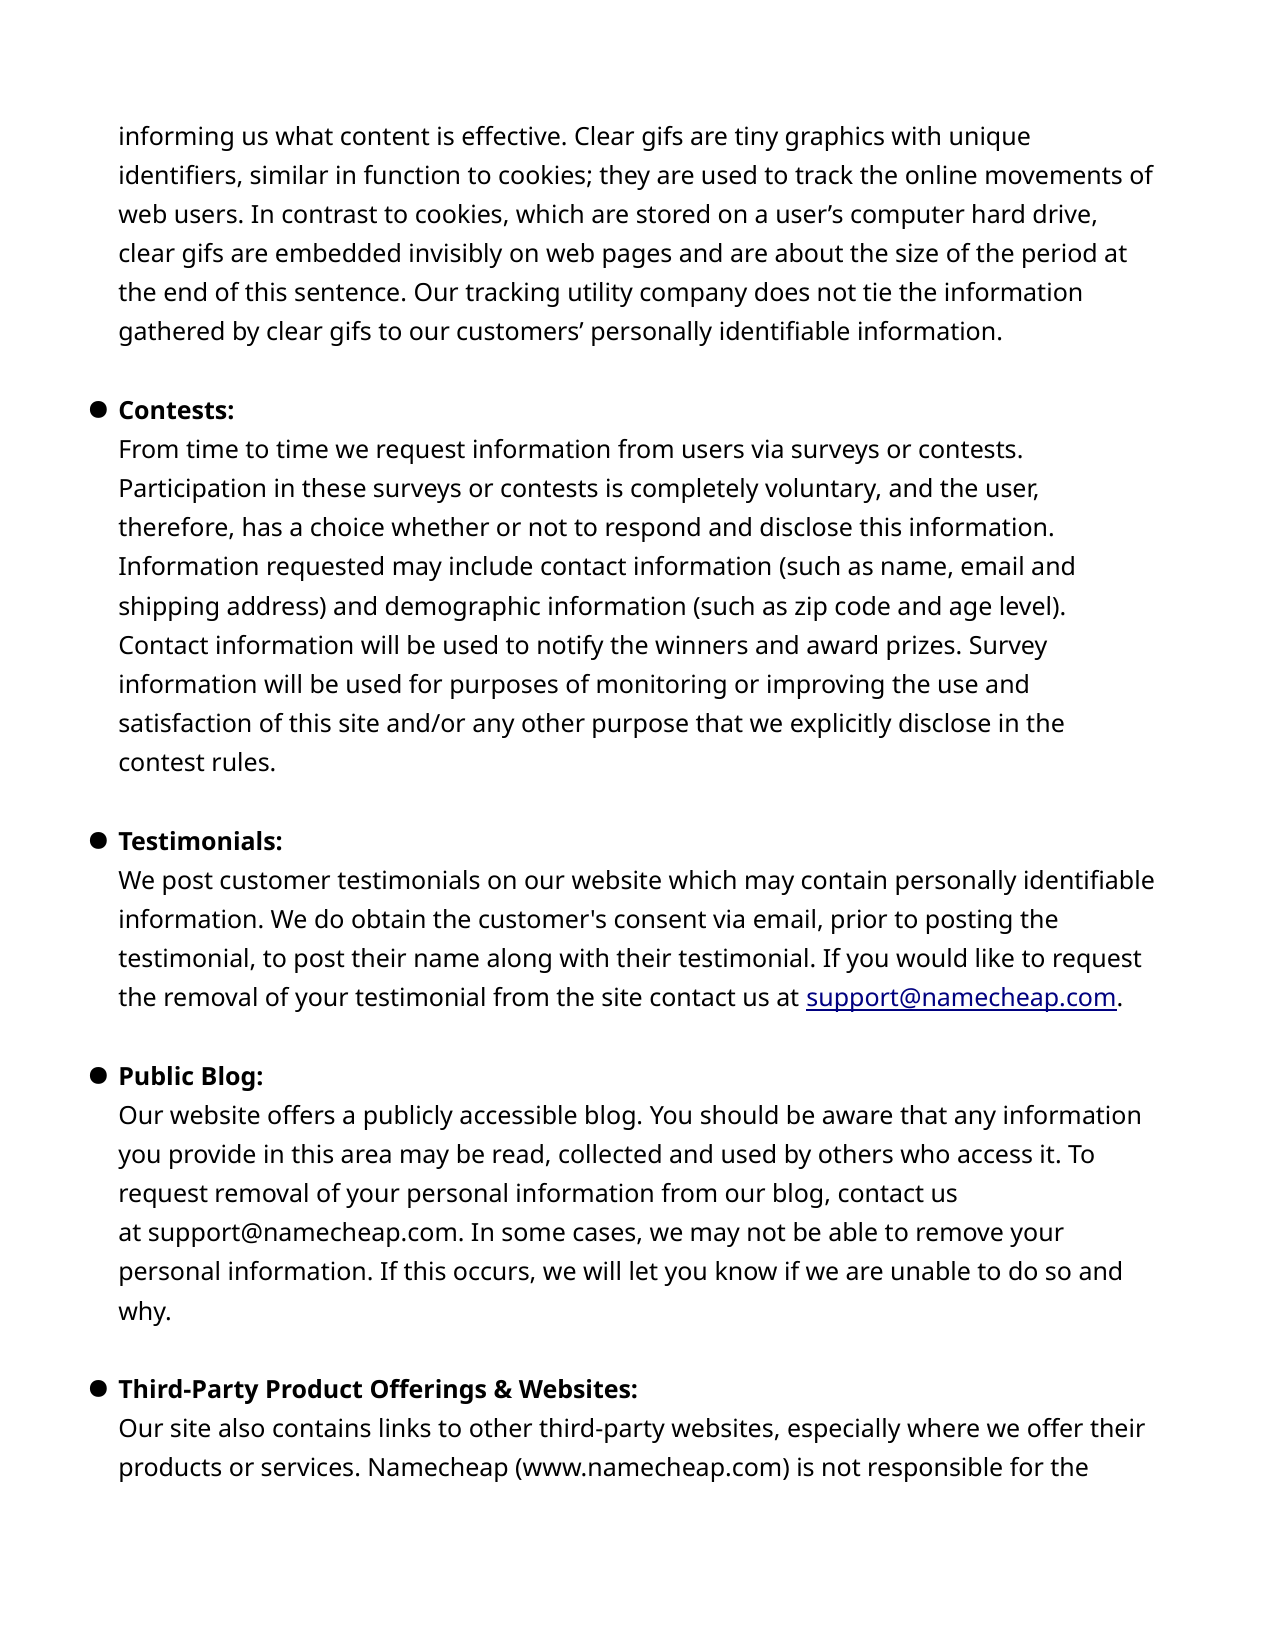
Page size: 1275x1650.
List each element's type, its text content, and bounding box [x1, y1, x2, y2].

list informing us what content is effective. Clear gifs are tiny graphics with unique identifiers, similar in function to cookies; they are used to track the online movements of web users. In contrast to cookies, which are stored on a user’s computer hard drive, clear gifs are embedded invisibly on web pages and are about the size of the period at the end of this sentence. Our tracking utility company does not tie the information gathered by clear gifs to our customers’ personally identifiable information. [118, 118, 1157, 348]
list We post customer testimonials on our website which may contain personally identifiable information. We do obtain the customer's consent via email, prior to posting the testimonial, to post their name along with their testimonial. If you would like to request the removal of your testimonial from the site contact us at support@namecheap.com. [118, 862, 1157, 1014]
list From time to time we request information from users via surveys or contests. Participation in these surveys or contests is completely voluntary, and the user, therefore, has a choice whether or not to respond and disclose this information. Information requested may include contact information (such as name, email and shipping address) and demographic information (such as zip code and age level). Contact information will be used to notify the winners and award prizes. Survey information will be used for purposes of monitoring or improving the use and satisfaction of this site and/or any other purpose that we explicitly disclose in the contest rules. [118, 431, 1157, 779]
list Our site also contains links to other third-party websites, especially where we offer their products or services. Namecheap (www.namecheap.com) is not responsible for the [118, 1411, 1157, 1484]
list Testimonials: [118, 823, 1157, 857]
list Third-Party Product Offerings & Websites: [118, 1371, 1157, 1406]
list Contests: [118, 392, 1157, 426]
list Public Blog: [118, 1058, 1157, 1092]
list Our website offers a publicly accessible blog. You should be aware that any information you provide in this area may be read, collected and used by others who access it. To request removal of your personal information from our blog, contact us at support@namecheap.com. In some cases, we may not be able to remove your personal information. If this occurs, we will let you know if we are unable to do so and why. [118, 1097, 1157, 1327]
